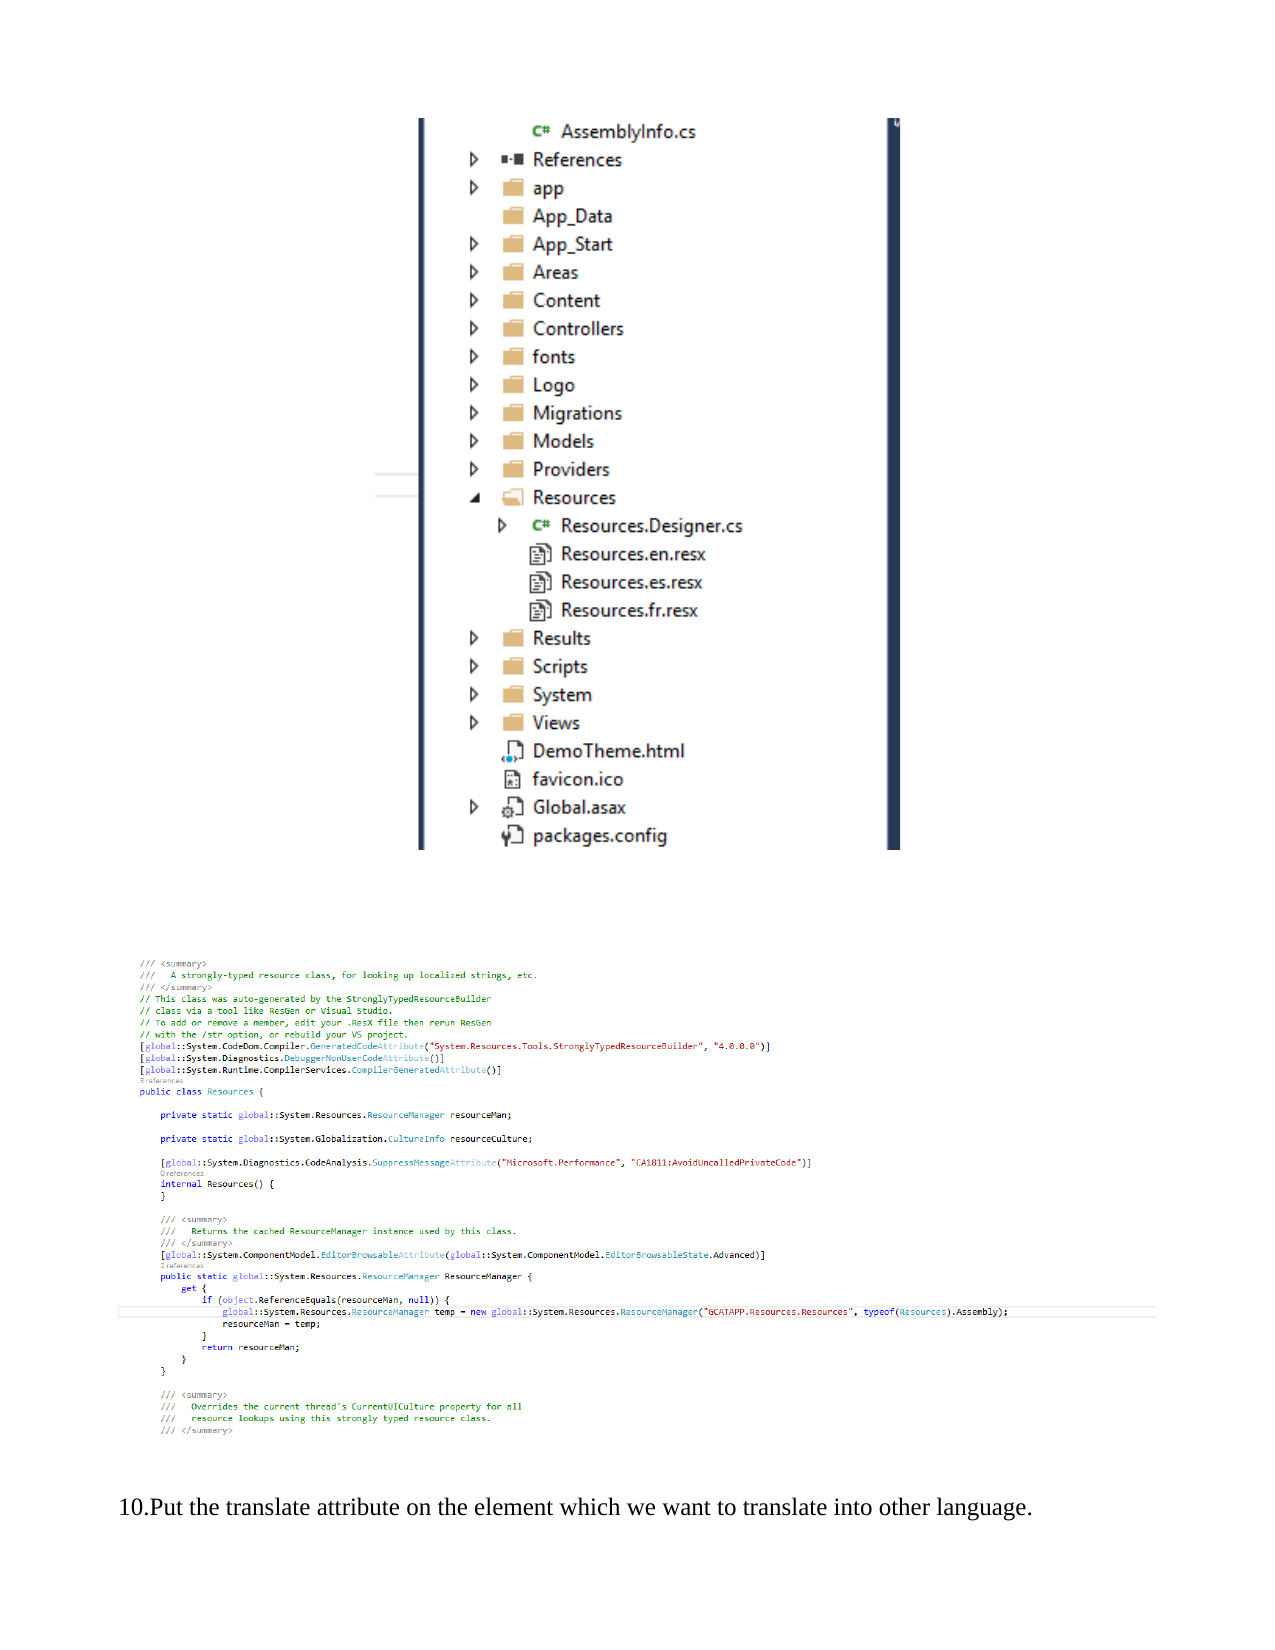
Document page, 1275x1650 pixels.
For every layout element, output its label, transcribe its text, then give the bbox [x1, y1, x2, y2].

picture [375, 118, 901, 850]
picture [118, 935, 1157, 1435]
text 10.Put the translate attribute on the element which we want to translate into other language. [118, 1492, 1157, 1521]
